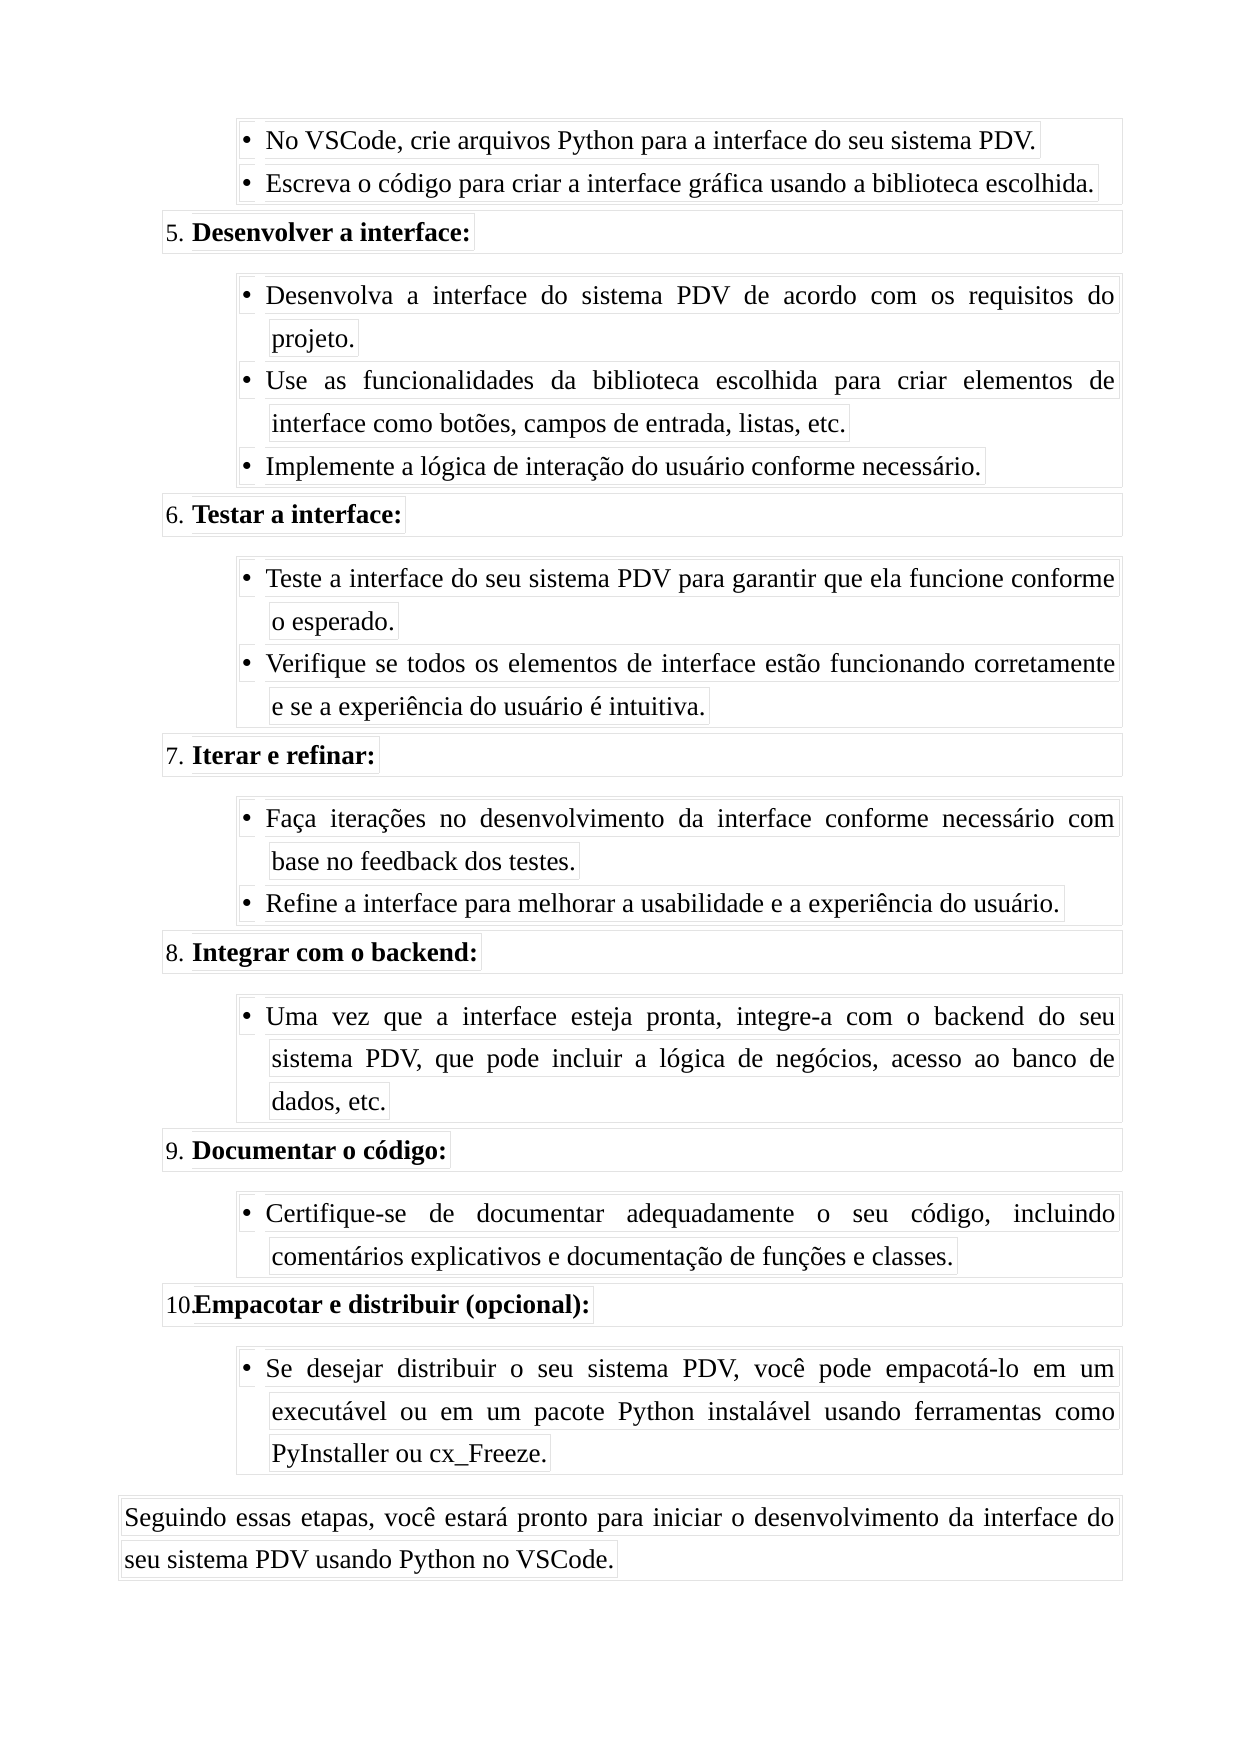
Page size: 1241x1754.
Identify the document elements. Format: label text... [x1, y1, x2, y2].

list Certifique-se de documentar adequadamente o seu código, incluindo comentários explicativos e documentação de funções e classes. [237, 1192, 1122, 1277]
list Testar a interface: [163, 494, 1122, 536]
list Refine a interface para melhorar a usabilidade e a experiência do usuário. [237, 881, 1122, 925]
list Verifique se todos os elementos de interface estão funcionando corretamente e se a experiência do usuário é intuitiva. [237, 641, 1122, 727]
list Faça iterações no desenvolvimento da interface conforme necessário com base no feedback dos testes. [237, 797, 1122, 879]
list Integrar com o backend: [163, 931, 1122, 973]
list Desenvolver a interface: [163, 211, 1122, 253]
list No VSCode, crie arquivos Python para a interface do seu sistema PDV. [237, 119, 1122, 158]
list Implemente a lógica de interação do usuário conforme necessário. [237, 444, 1122, 487]
list Empacotar e distribuir (opcional): [163, 1284, 1122, 1326]
list Desenvolva a interface do sistema PDV de acordo com os requisitos do projeto. [237, 274, 1122, 356]
list Escreva o código para criar a interface gráfica usando a biblioteca escolhida. [237, 161, 1122, 204]
list Iterar e refinar: [163, 734, 1122, 776]
list Documentar o código: [163, 1129, 1122, 1171]
list Teste a interface do seu sistema PDV para garantir que ela funcione conforme o esperado. [237, 557, 1122, 639]
list Use as funcionalidades da biblioteca escolhida para criar elementos de interface como botões, campos de entrada, listas, etc. [237, 358, 1122, 441]
list Uma vez que a interface esteja pronta, integre-a com o backend do seu sistema PDV, que pode incluir a lógica de negócios, acesso ao banco de dados, etc. [237, 995, 1122, 1122]
list Se desejar distribuir o seu sistema PDV, você pode empacotá-lo em um executável ou em um pacote Python instalável usando ferramentas como PyInstaller ou cx_Freeze. [237, 1347, 1122, 1474]
text Seguindo essas etapas, você estará pronto para iniciar o desenvolvimento da interface do seu sistema PDV usando Python no VSCode. [119, 1496, 1122, 1580]
